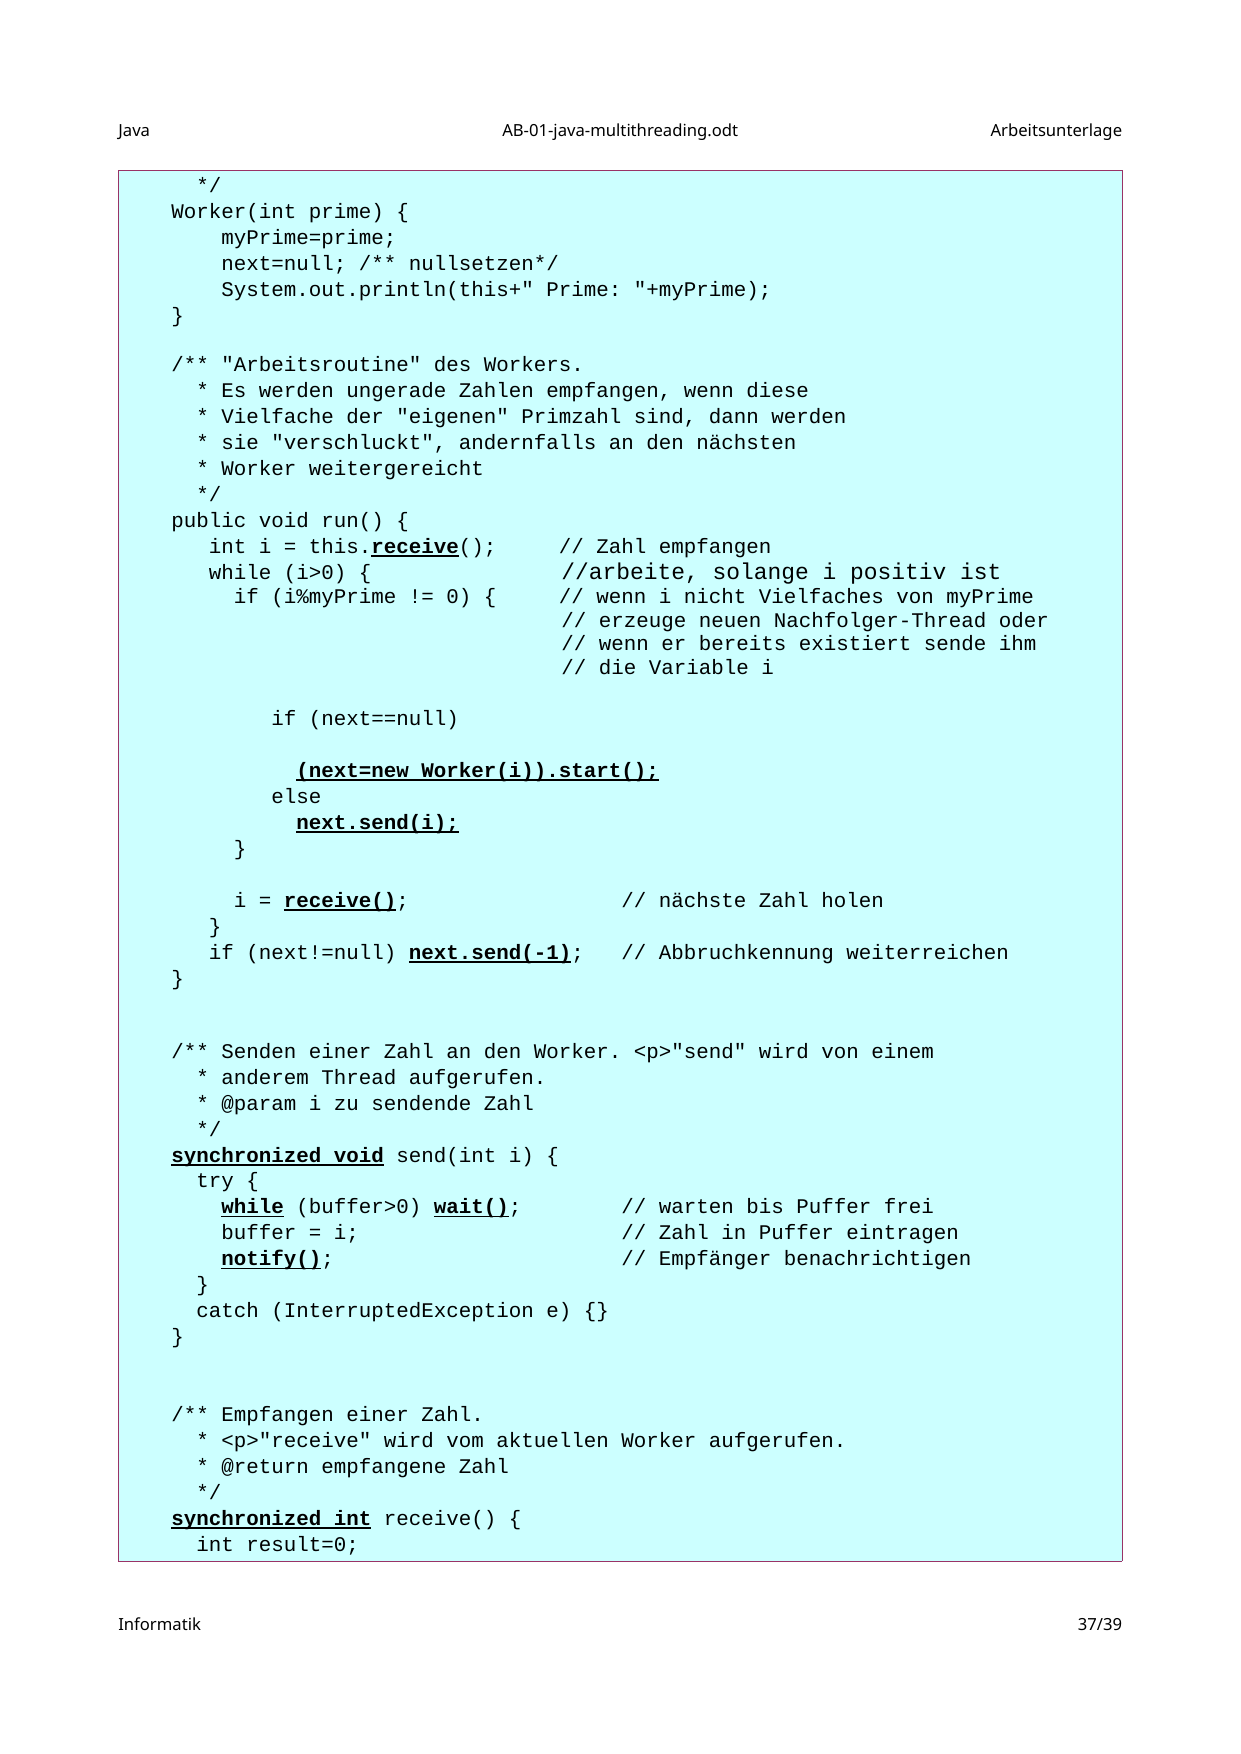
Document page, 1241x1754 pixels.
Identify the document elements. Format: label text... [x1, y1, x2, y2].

text /** "Arbeitsroutine" des Workers. * Es werden ungerade Zahlen empfangen, wenn diese * Vielfache der "eigenen" Primzahl sind, dann werden * sie "verschluckt", andernfalls an den nächsten * Worker weitergereicht */ public void run() { int i = this.receive(); // Zahl empfangen while (i>0) { //arbeite, solange i positiv ist if (i%myPrime != 0) { // wenn i nicht Vielfaches von myPrime [119, 349, 1122, 607]
text if (next==null) (next=new Worker(i)).start(); else next.send(i); } [119, 678, 1122, 885]
text // wenn er bereits existiert sende ihm [119, 630, 1122, 654]
text // erzeuge neuen Nachfolger-Thread oder [119, 607, 1122, 630]
text i = receive(); // nächste Zahl holen } if (next!=null) next.send(-1); // Abbruchkennung weiterreichen } [119, 885, 1122, 989]
text /** Empfangen einer Zahl. * <p>"receive" wird vom aktuellen Worker aufgerufen. * @return empfangene Zahl */ synchronized int receive() { int result=0; [119, 1399, 1122, 1561]
text */ Worker(int prime) { myPrime=prime; next=null; /** nullsetzen*/ System.out.println(this+" Prime: "+myPrime); } [119, 171, 1122, 326]
text // die Variable i [119, 654, 1122, 678]
text /** Senden einer Zahl an den Worker. <p>"send" wird von einem * anderem Thread aufgerufen. * @param i zu sendende Zahl */ synchronized void send(int i) { try { while (buffer>0) wait(); // warten bis Puffer frei buffer = i; // Zahl in Puffer eintragen notify(); // Empfänger benachrichtigen } catch (InterruptedException e) {} } [119, 1036, 1122, 1347]
